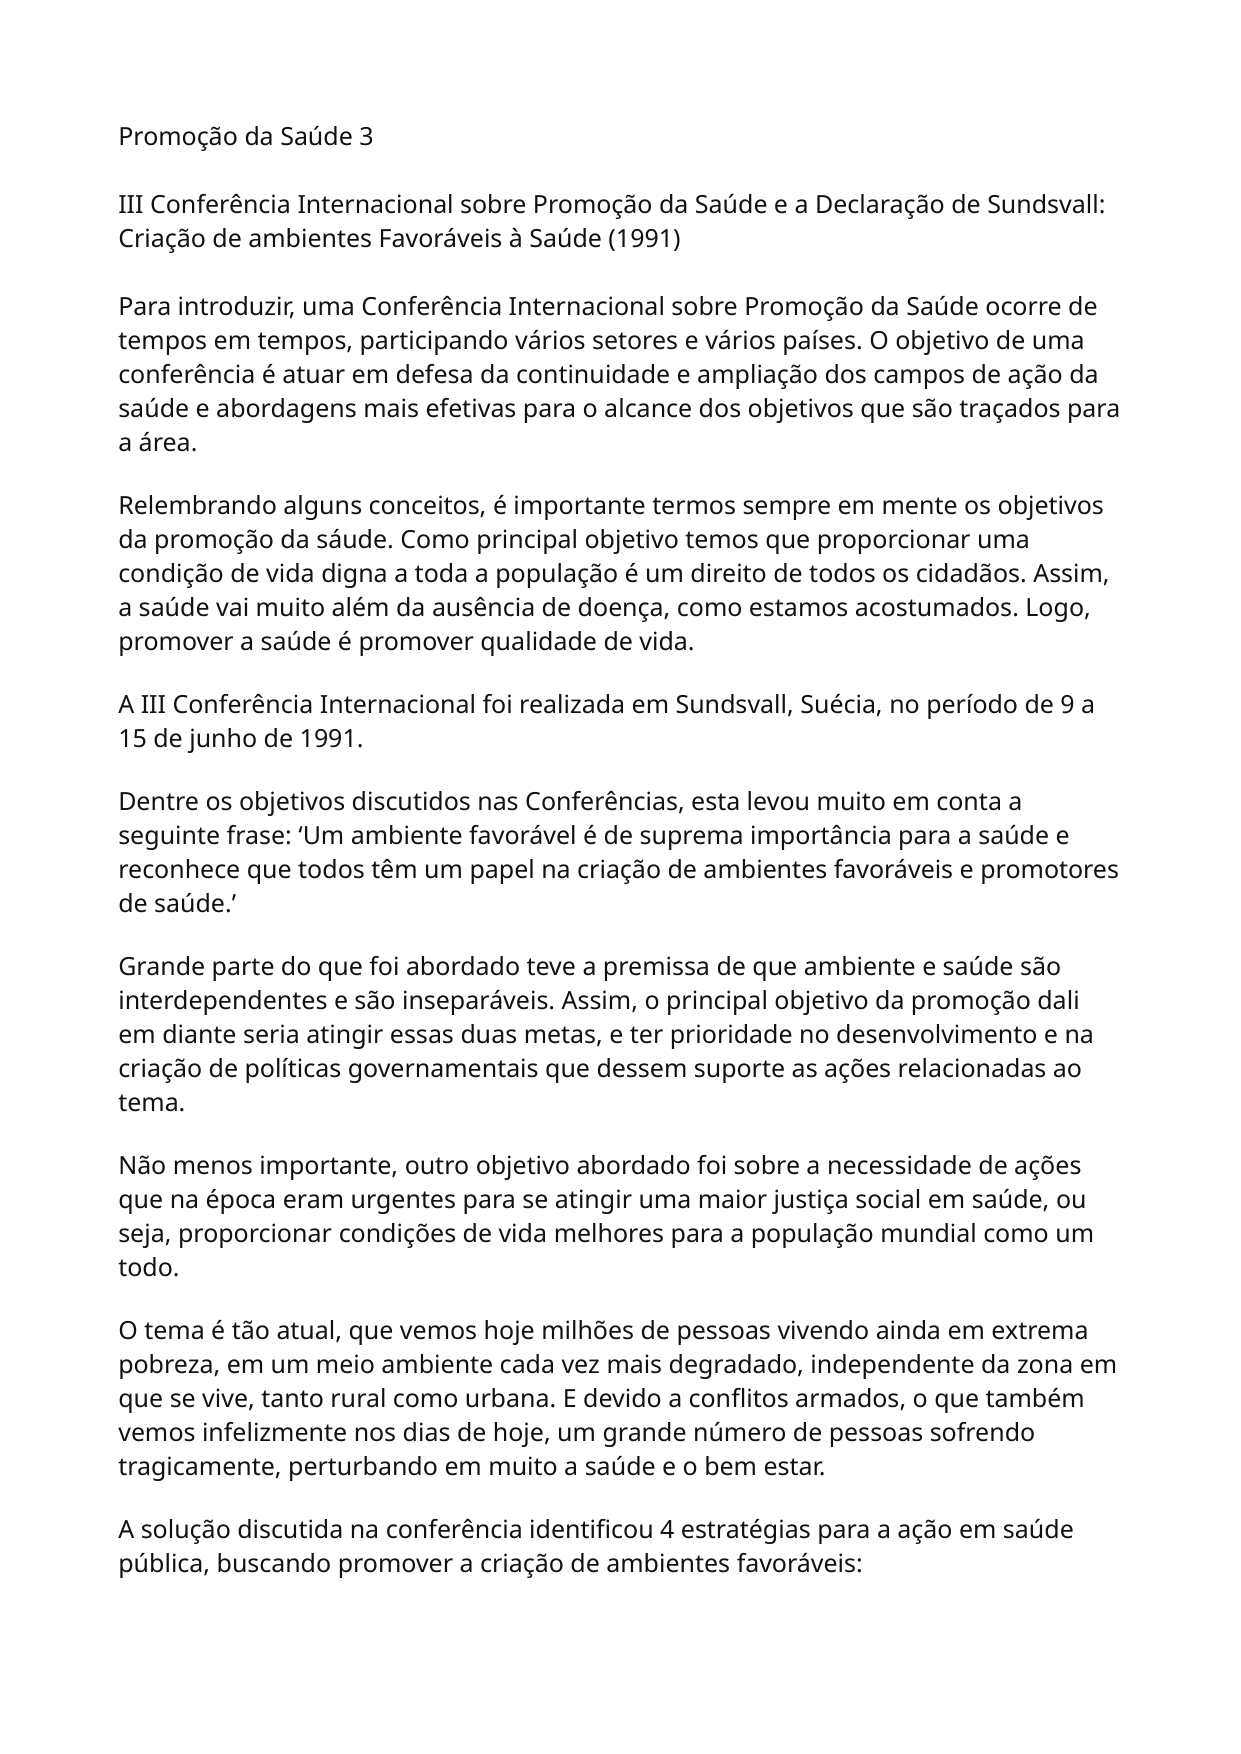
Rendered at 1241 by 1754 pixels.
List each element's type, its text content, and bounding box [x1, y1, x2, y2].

text Relembrando alguns conceitos, é importante termos sempre em mente os objetivos da promoção da sáude. Como principal objetivo temos que proporcionar uma condição de vida digna a toda a população é um direito de todos os cidadãos. Assim, a saúde vai muito além da ausência de doença, como estamos acostumados. Logo, promover a saúde é promover qualidade de vida. [118, 487, 1122, 658]
text Grande parte do que foi abordado teve a premissa de que ambiente e saúde são interdependentes e são inseparáveis. Assim, o principal objetivo da promoção dali em diante seria atingir essas duas metas, e ter prioridade no desenvolvimento e na criação de políticas governamentais que dessem suporte as ações relacionadas ao tema. [118, 948, 1122, 1119]
text Não menos importante, outro objetivo abordado foi sobre a necessidade de ações que na época eram urgentes para se atingir uma maior justiça social em saúde, ou seja, proporcionar condições de vida melhores para a população mundial como um todo. [118, 1147, 1122, 1284]
text Dentre os objetivos discutidos nas Conferências, esta levou muito em conta a seguinte frase: ‘Um ambiente favorável é de suprema importância para a saúde e reconhece que todos têm um papel na criação de ambientes favoráveis e promotores de saúde.’ [118, 783, 1122, 920]
text III Conferência Internacional sobre Promoção da Saúde e a Declaração de Sundsvall: Criação de ambientes Favoráveis à Saúde (1991) [118, 186, 1122, 254]
text O tema é tão atual, que vemos hoje milhões de pessoas vivendo ainda em extrema pobreza, em um meio ambiente cada vez mais degradado, independente da zona em que se vive, tanto rural como urbana. E devido a conflitos armados, o que também vemos infelizmente nos dias de hoje, um grande número de pessoas sofrendo tragicamente, perturbando em muito a saúde e o bem estar. [118, 1312, 1122, 1483]
text A solução discutida na conferência identificou 4 estratégias para a ação em saúde pública, buscando promover a criação de ambientes favoráveis: [118, 1512, 1122, 1580]
text Para introduzir, uma Conferência Internacional sobre Promoção da Saúde ocorre de tempos em tempos, participando vários setores e vários países. O objetivo de uma conferência é atuar em defesa da continuidade e ampliação dos campos de ação da saúde e abordagens mais efetivas para o alcance dos objetivos que são traçados para a área. [118, 288, 1122, 459]
text Promoção da Saúde 3 [118, 118, 1122, 152]
text A III Conferência Internacional foi realizada em Sundsvall, Suécia, no período de 9 a 15 de junho de 1991. [118, 687, 1122, 755]
